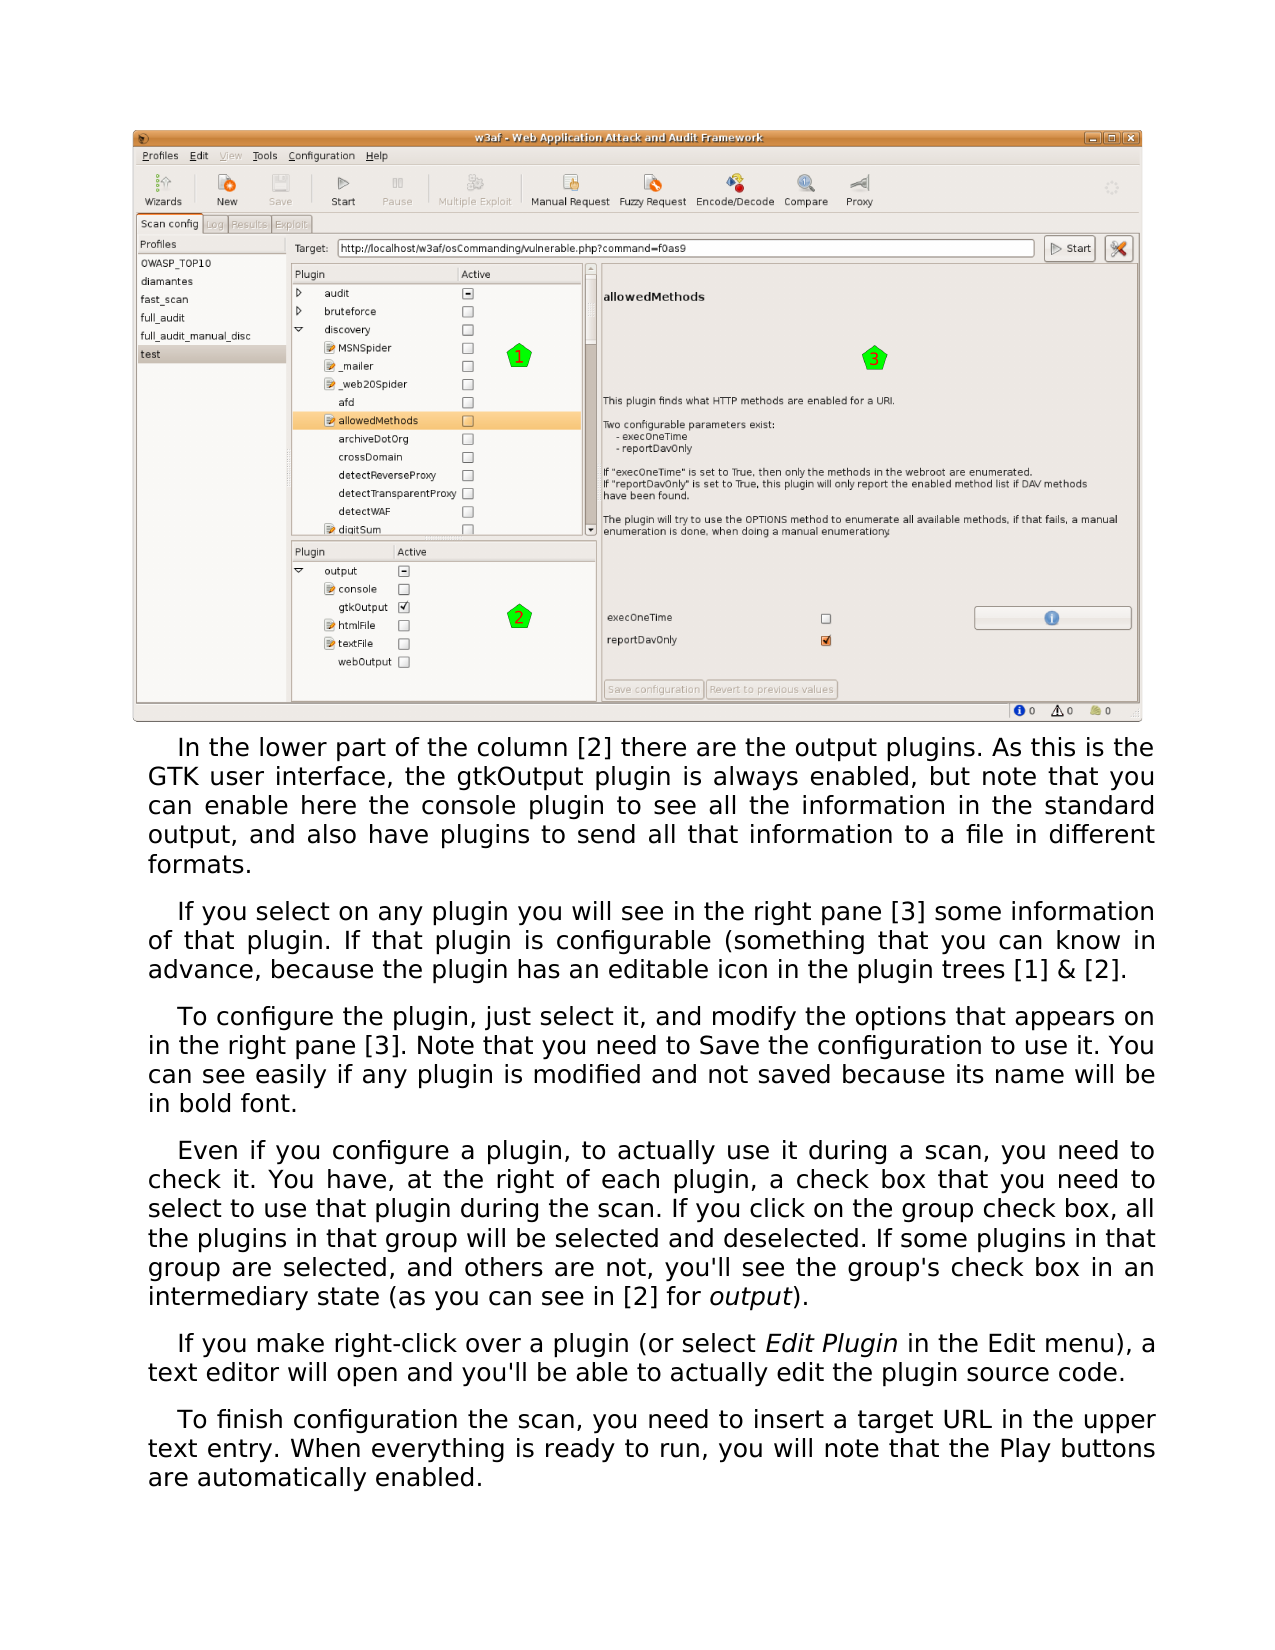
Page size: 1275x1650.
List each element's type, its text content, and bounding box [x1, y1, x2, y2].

picture [132, 130, 1143, 722]
text If you make right-click over a plugin (or select Edit Plugin in the Edit menu), a text editor will open and you'll be able to actually edit the plugin source code. [148, 1329, 1157, 1387]
text Even if you configure a plugin, to actually use it during a scan, you need to check it. You have, at the right of each plugin, a check box that you need to select to use that plugin during the scan. If you click on the group check box, all the plugins in that group will be selected and deselected. If some plugins in that group are selected, and others are not, you'll see the group's check box in an intermediary state (as you can see in [2] for output). [148, 1136, 1157, 1311]
text If you select on any plugin you will see in the right pane [3] some information of that plugin. If that plugin is configurable (something that you can know in advance, because the plugin has an editable icon in the plugin trees [1] & [2]. [148, 897, 1157, 984]
text To finish configuration the scan, you need to insert a target URL in the upper text entry. When everything is ready to run, you will note that the Play buttons are automatically enabled. [148, 1405, 1157, 1493]
text In the lower part of the column [2] there are the output plugins. As this is the GTK user interface, the gtkOutput plugin is always enabled, but note that you can enable here the console plugin to see all the information in the standard output, and also have plugins to send all that information to a file in different formats. [148, 118, 1157, 879]
text To configure the plugin, just select it, and modify the options that appears on in the right pane [3]. Note that you need to Save the configuration to use it. You can see easily if any plugin is modified and not saved because its name will be in bold font. [148, 1002, 1157, 1119]
